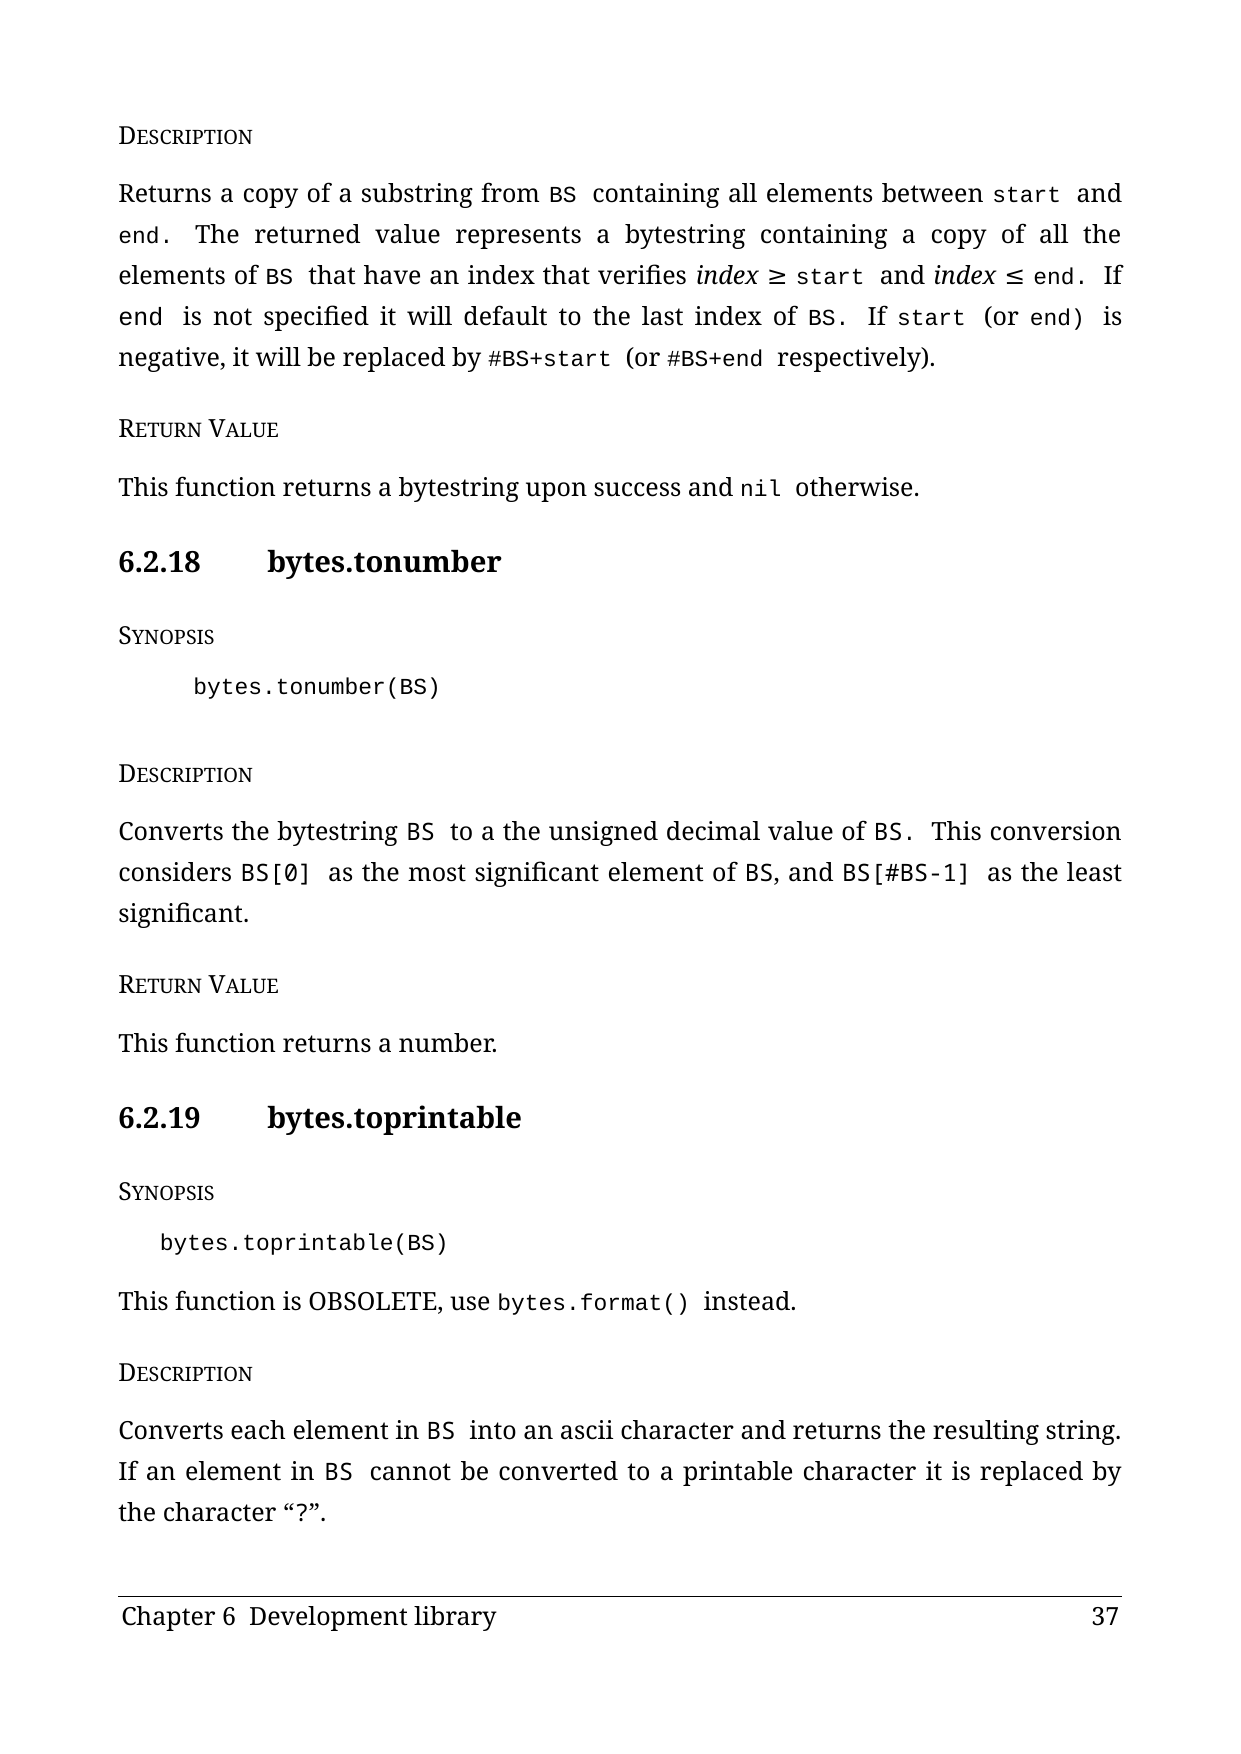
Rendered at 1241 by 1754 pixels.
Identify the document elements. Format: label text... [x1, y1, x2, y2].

subtitle Description [118, 1355, 1122, 1389]
text This function returns a bytestring upon success and nil otherwise. [118, 469, 1122, 503]
subtitle Synopsis [118, 618, 1122, 652]
subtitle Description [118, 756, 1122, 790]
subtitle Description [118, 118, 1122, 152]
text This function returns a number. [118, 1025, 1122, 1059]
subtitle Return Value [118, 967, 1122, 1001]
text Converts each element in BS into an ascii character and returns the resulting string. If an element in BS cannot be converted to a printable character it is replaced by the character “?”. [118, 1413, 1122, 1529]
subtitle Synopsis [118, 1174, 1122, 1207]
text This function is OBSOLETE, use bytes.format() instead. [118, 1283, 1122, 1318]
subtitle bytes.tonumber [118, 541, 1122, 581]
text Returns a copy of a substring from BS containing all elements between start and end. The returned value represents a bytestring containing a copy of all the elements of BS that have an index that verifies index ≥ start and index ≤ end. If end is not specified it will default to the last index of BS. If start (or end) is negative, it will be replaced by #BS+start (or #BS+end respectively). [118, 176, 1122, 374]
text Converts the bytestring BS to a the unsigned decimal value of BS. This conversion considers BS[0] as the most significant element of BS, and BS[#BS-1] as the least significant. [118, 814, 1122, 929]
subtitle bytes.toprintable [118, 1097, 1122, 1137]
text bytes.tonumber(BS) [118, 676, 1122, 702]
subtitle Return Value [118, 411, 1122, 445]
text bytes.toprintable(BS) [159, 1232, 1122, 1258]
